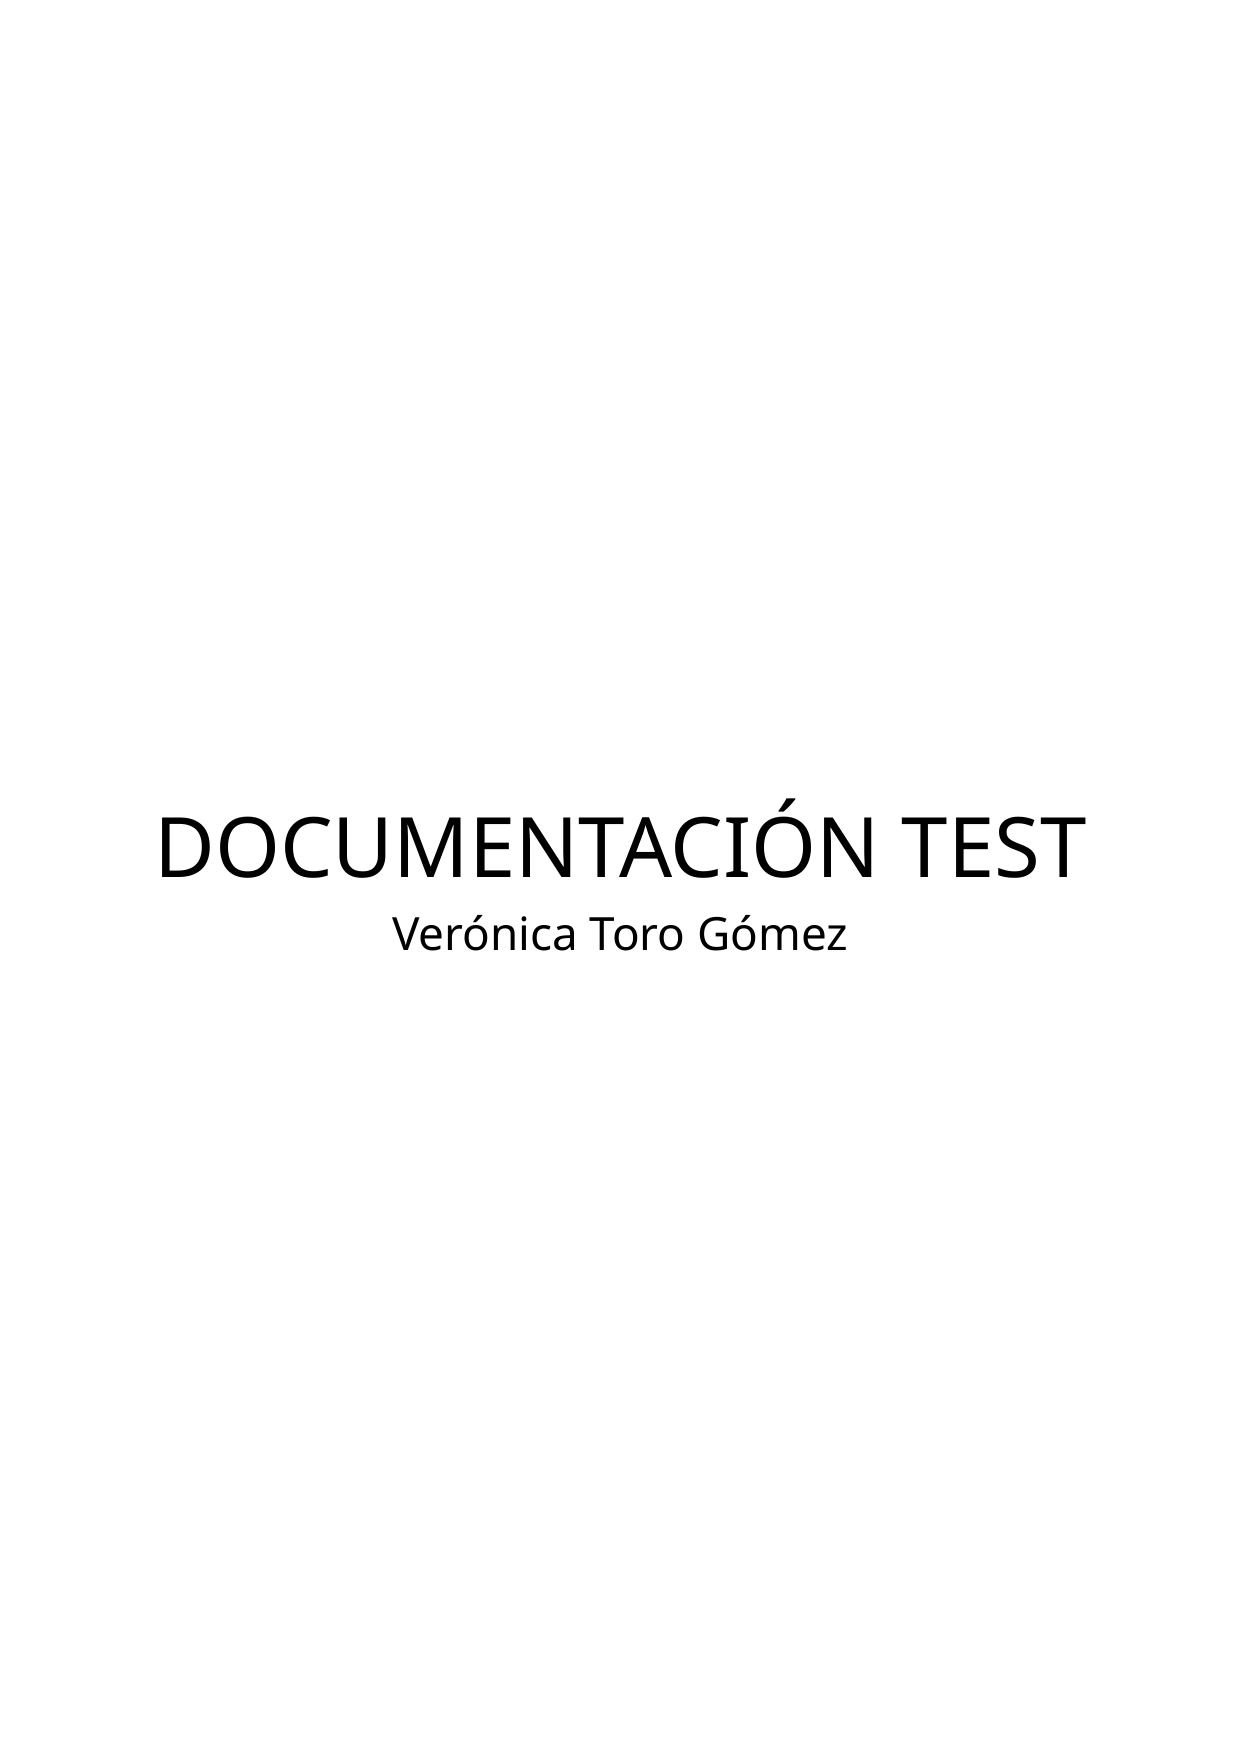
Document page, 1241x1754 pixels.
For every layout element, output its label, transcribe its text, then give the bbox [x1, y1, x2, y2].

text DOCUMENTACIÓN TEST [118, 788, 1122, 902]
text Verónica Toro Gómez [118, 902, 1122, 964]
